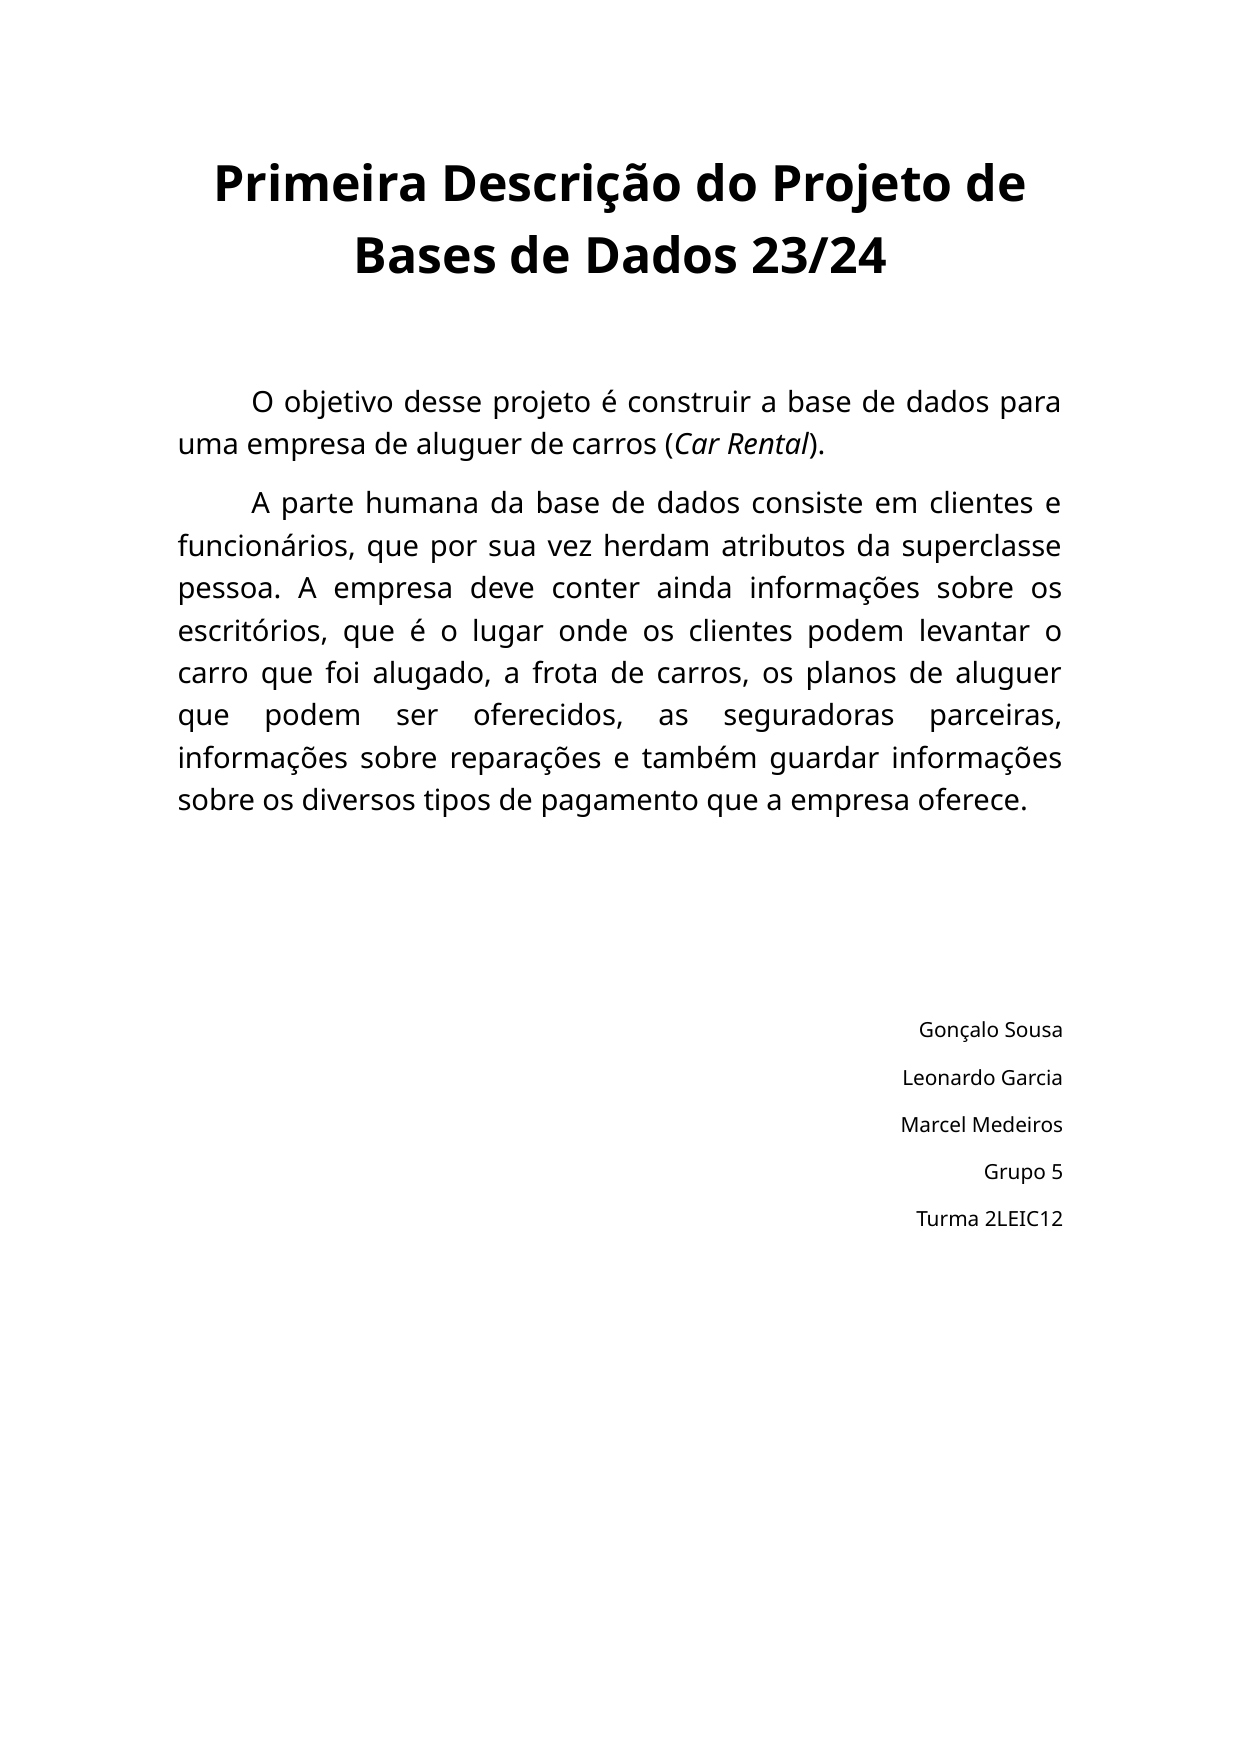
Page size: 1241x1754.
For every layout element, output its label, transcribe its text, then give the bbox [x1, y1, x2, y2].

text Marcel Medeiros [177, 1110, 1063, 1138]
text Leonardo Garcia [177, 1063, 1063, 1091]
text Turma 2LEIC12 [177, 1204, 1063, 1232]
text O objetivo desse projeto é construir a base de dados para uma empresa de aluguer de carros (Car Rental). [177, 381, 1063, 463]
text Primeira Descrição do Projeto de Bases de Dados 23/24 [177, 148, 1063, 288]
text Gonçalo Sousa [177, 1016, 1063, 1044]
text A parte humana da base de dados consiste em clientes e funcionários, que por sua vez herdam atributos da superclasse pessoa. A empresa deve conter ainda informações sobre os escritórios, que é o lugar onde os clientes podem levantar o carro que foi alugado, a frota de carros, os planos de aluguer que podem ser oferecidos, as seguradoras parceiras, informações sobre reparações e também guardar informações sobre os diversos tipos de pagamento que a empresa oferece. [177, 483, 1063, 819]
text Grupo 5 [177, 1157, 1063, 1185]
